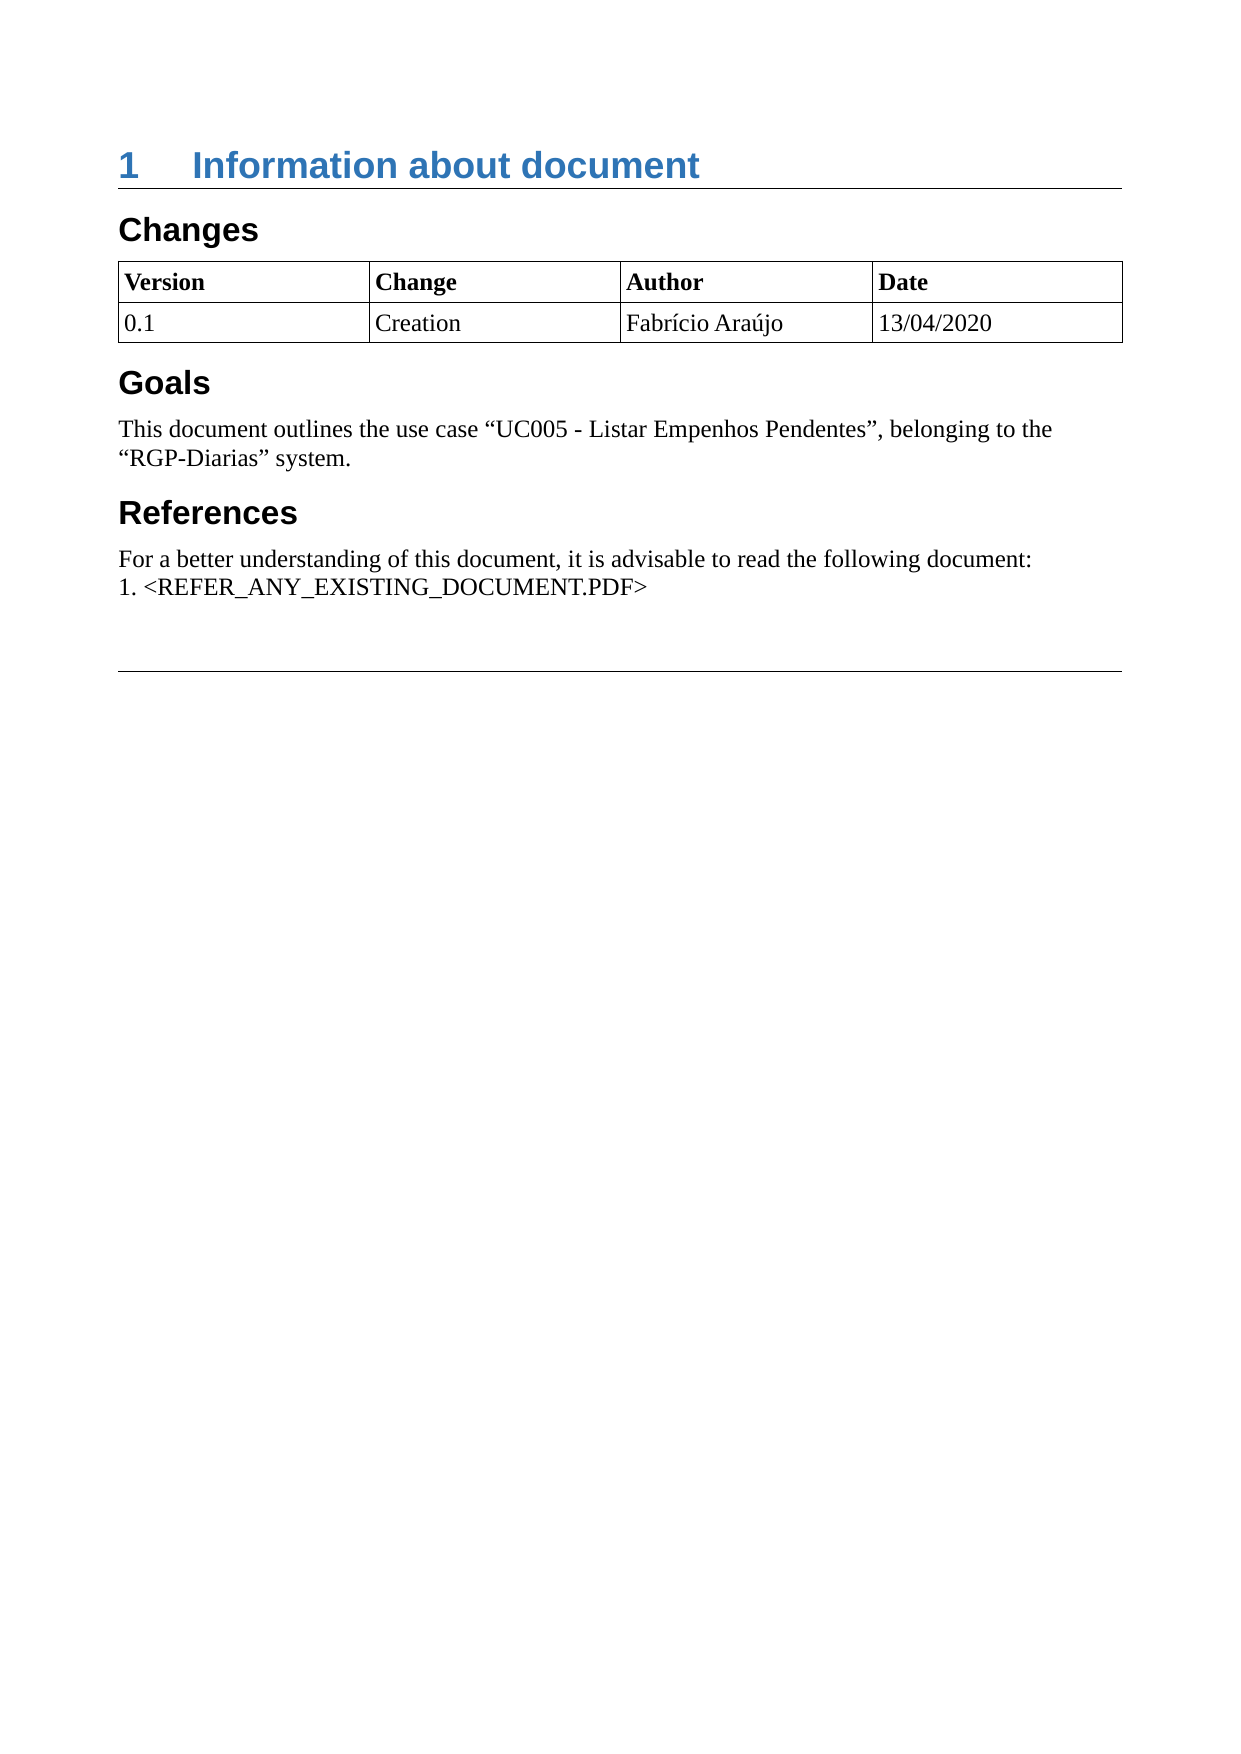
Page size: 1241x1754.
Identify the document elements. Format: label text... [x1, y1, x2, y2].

table_header Date [873, 262, 1122, 301]
subtitle Information about document [118, 143, 1122, 188]
table_cell Creation [370, 303, 620, 342]
text 1. <REFER_ANY_EXISTING_DOCUMENT.PDF> [118, 572, 1122, 601]
table_cell 0.1 [119, 303, 369, 342]
table_header Version [119, 262, 369, 301]
text For a better understanding of this document, it is advisable to read the following document: [118, 544, 1122, 572]
subtitle Goals [118, 363, 1122, 402]
table_header Change [370, 262, 620, 301]
table_cell Fabrício Araújo [621, 303, 872, 342]
table_cell 13/04/2020 [873, 303, 1122, 342]
subtitle References [118, 493, 1122, 531]
text This document outlines the use case “UC005 - Listar Empenhos Pendentes”, belonging to the “RGP-Diarias” system. [118, 414, 1122, 472]
table_header Author [621, 262, 872, 301]
subtitle Changes [118, 210, 1122, 248]
